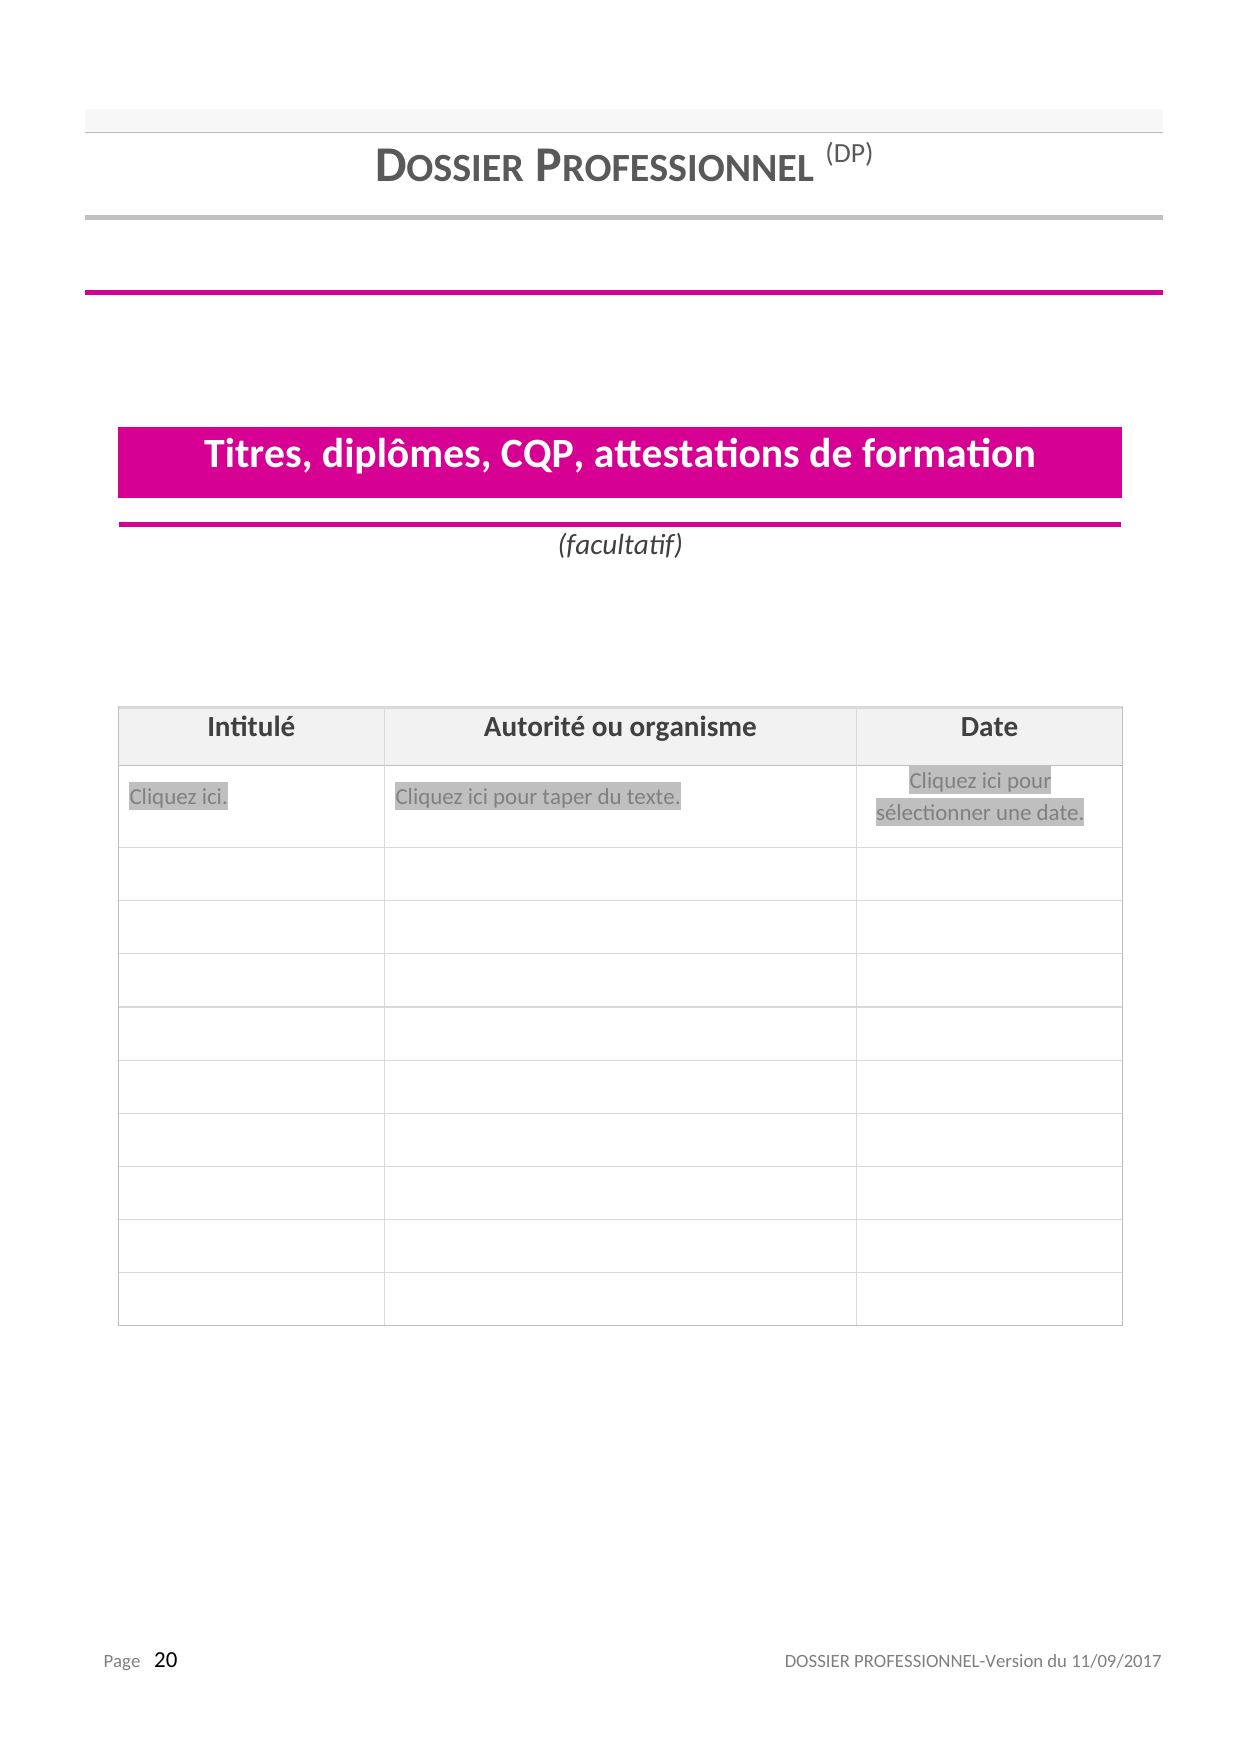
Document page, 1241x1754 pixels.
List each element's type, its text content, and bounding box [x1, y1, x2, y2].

table_cell [385, 1061, 856, 1113]
table_cell [119, 848, 384, 900]
table_cell [857, 1273, 1122, 1325]
table_cell (facultatif) [118, 522, 1122, 706]
table_cell [857, 1061, 1122, 1113]
table_cell Intitulé [119, 709, 384, 765]
table_cell [857, 1114, 1122, 1166]
table_cell [385, 1273, 856, 1325]
table_cell [119, 1061, 384, 1113]
table_cell Cliquez ici pour taper du texte. [385, 766, 856, 847]
table_cell Cliquez ici. [119, 766, 384, 847]
table_cell [119, 901, 384, 953]
table_cell [119, 1008, 384, 1059]
table_cell [119, 1114, 384, 1166]
table_cell [385, 1114, 856, 1166]
table_header Titres, diplômes, CQP, attestations de formation [118, 427, 1122, 498]
table_cell [857, 1167, 1122, 1219]
table_cell Autorité ou organisme [385, 709, 856, 765]
table_cell [385, 901, 856, 953]
table_cell [857, 901, 1122, 953]
table_cell Cliquez ici pour sélectionner une date. [857, 766, 1122, 847]
table_cell [385, 848, 856, 900]
table_cell Date [857, 709, 1122, 765]
table_cell [385, 954, 856, 1006]
table_cell [857, 1220, 1122, 1272]
table_cell [118, 499, 1122, 522]
table_cell [119, 954, 384, 1006]
table_cell [119, 1220, 384, 1272]
table_cell [857, 848, 1122, 900]
table_cell [857, 954, 1122, 1006]
table_cell [385, 1008, 856, 1059]
table_cell [857, 1008, 1122, 1059]
table_cell [385, 1220, 856, 1272]
table_cell [119, 1167, 384, 1219]
table_cell [385, 1167, 856, 1219]
table_cell [119, 1273, 384, 1325]
